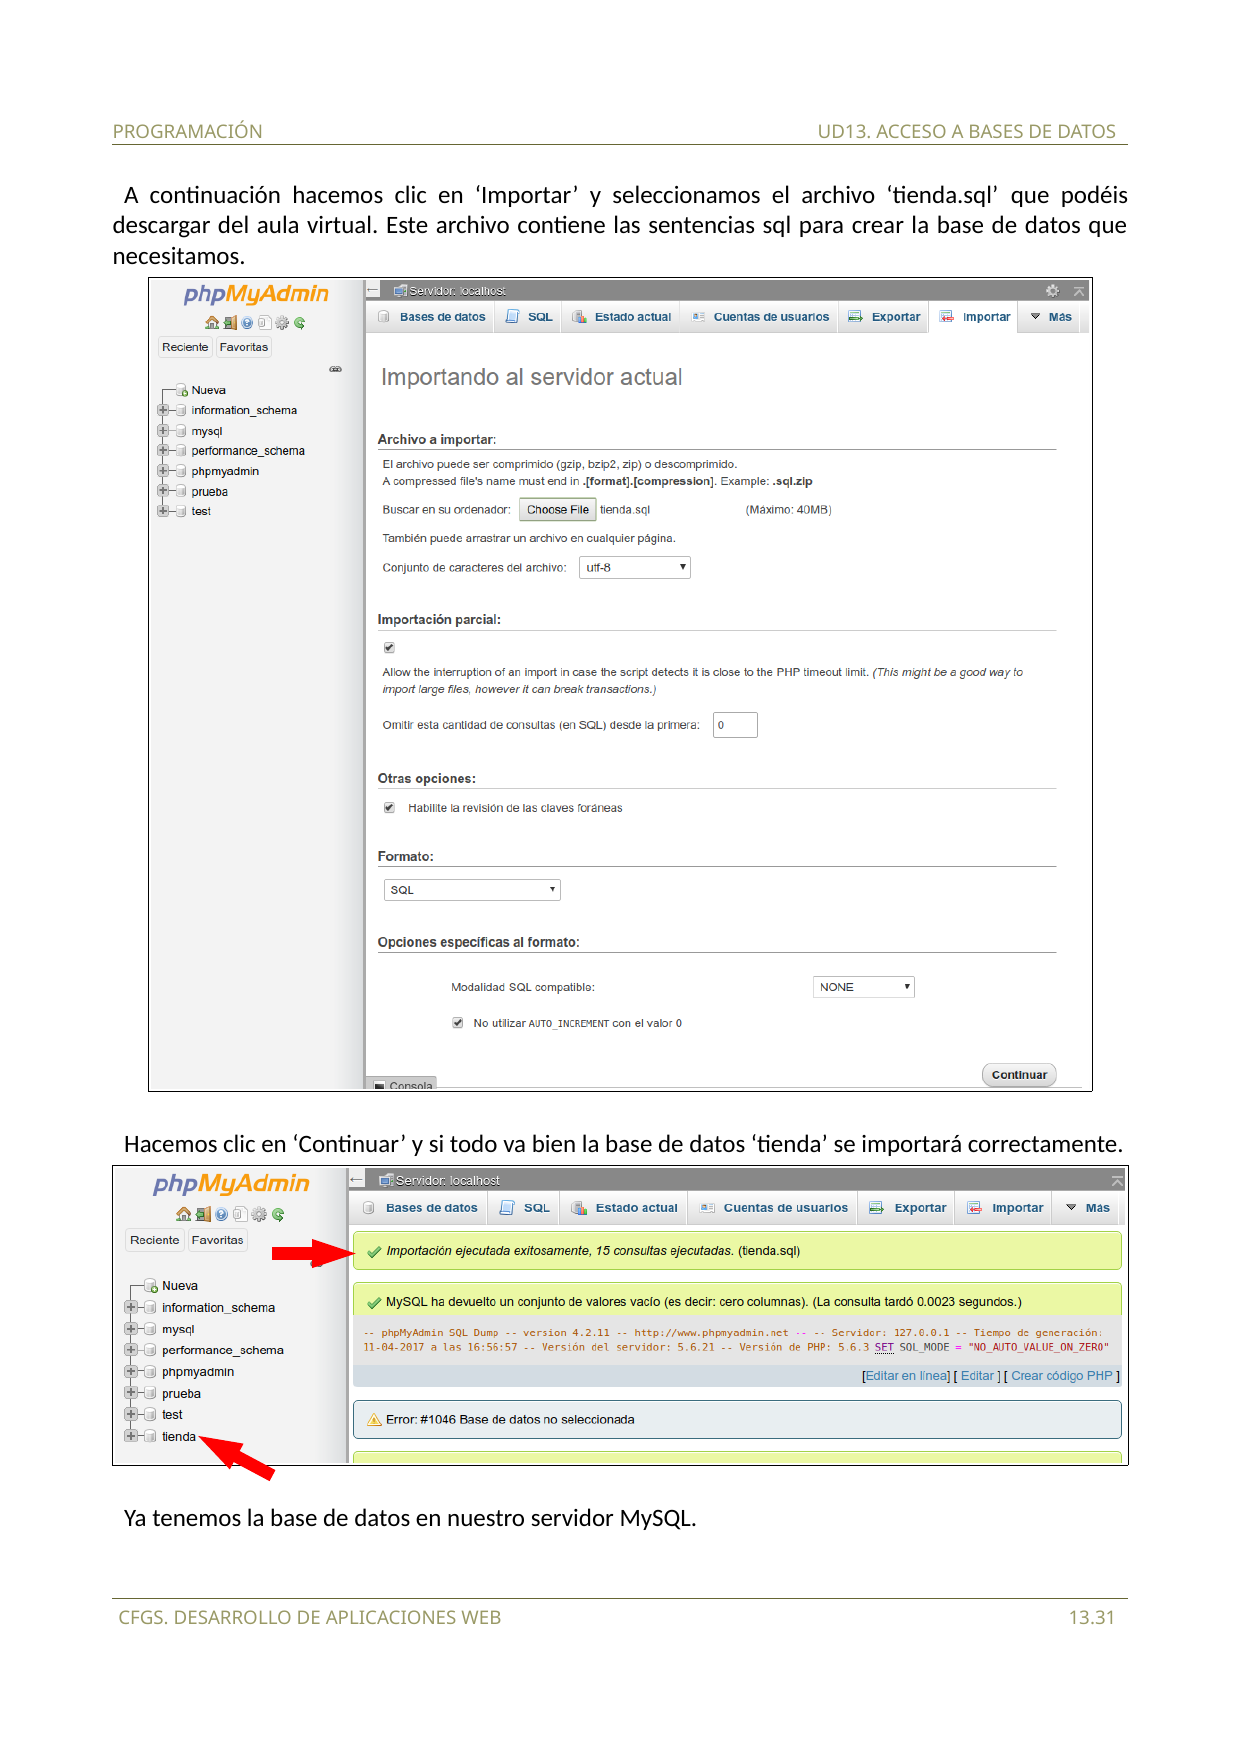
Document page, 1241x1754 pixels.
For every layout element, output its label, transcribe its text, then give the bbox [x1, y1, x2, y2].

picture [115, 1168, 1125, 1463]
text Ya tenemos la base de datos en nuestro servidor MySQL. [112, 1502, 1128, 1533]
text Hacemos clic en ‘Continuar’ y si todo va bien la base de datos ‘tienda’ se importará correctamente. [112, 1128, 1128, 1159]
picture [151, 280, 1090, 1089]
text A continuación hacemos clic en ‘Importar’ y seleccionamos el archivo ‘tienda.sql’ que podéis descargar del aula virtual. Este archivo contiene las sentencias sql para crear la base de datos que necesitamos. [112, 179, 1128, 271]
